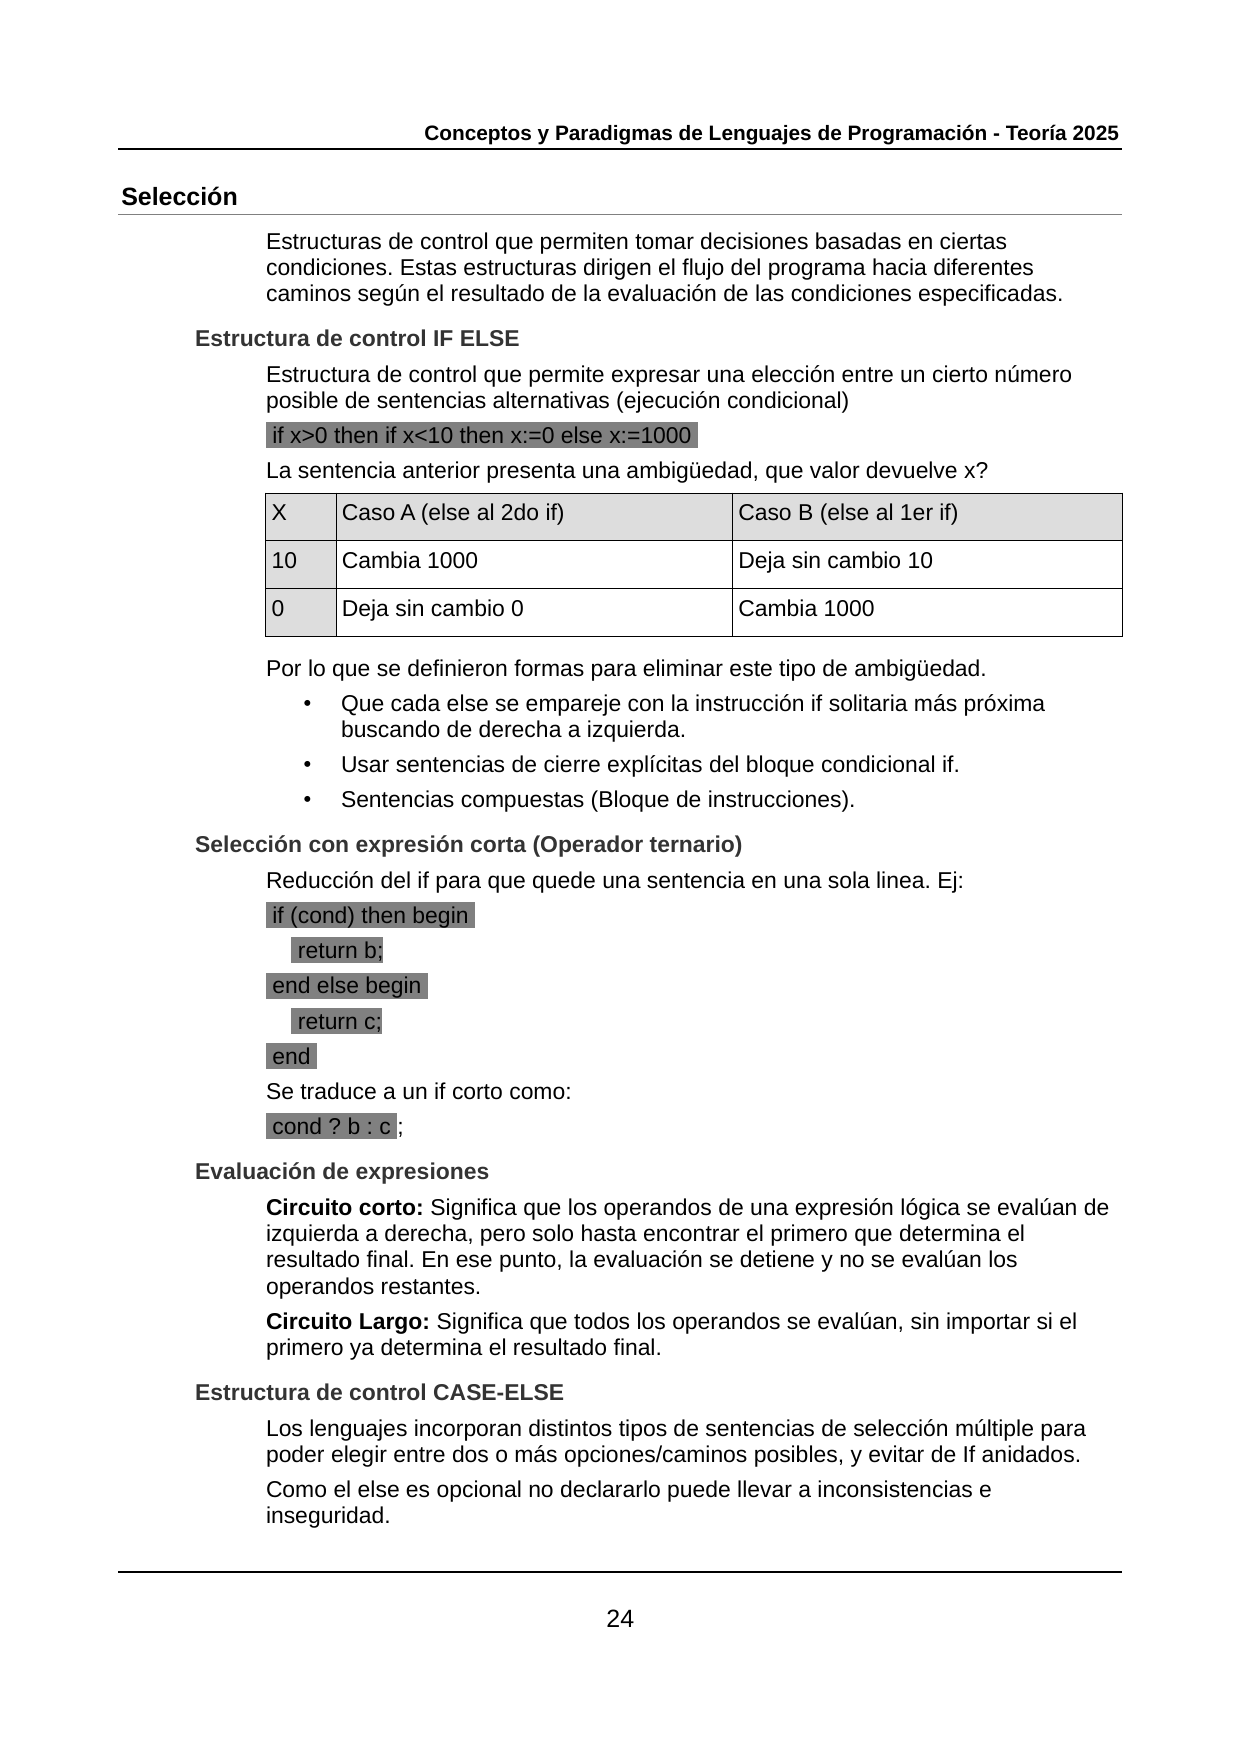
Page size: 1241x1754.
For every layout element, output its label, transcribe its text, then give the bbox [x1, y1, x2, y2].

text Los lenguajes incorporan distintos tipos de sentencias de selección múltiple para poder elegir entre dos o más opciones/caminos posibles, y evitar de If anidados. [266, 1414, 1122, 1467]
text Estructuras de control que permiten tomar decisiones basadas en ciertas condiciones. Estas estructuras dirigen el flujo del programa hacia diferentes caminos según el resultado de la evaluación de las condiciones especificadas. [266, 228, 1122, 307]
table_cell 0 [266, 589, 336, 636]
table_header Caso B (else al 1er if) [733, 494, 1122, 540]
text if (cond) then begin [266, 902, 1122, 928]
text Como el else es opcional no declararlo puede llevar a inconsistencias e inseguridad. [266, 1476, 1122, 1529]
text return c; [266, 1008, 1122, 1034]
list Sentencias compuestas (Bloque de instrucciones). [303, 786, 1122, 813]
text cond ? b : c ; [266, 1113, 1122, 1139]
text La sentencia anterior presenta una ambigüedad, que valor devuelve x? [266, 457, 1122, 484]
subtitle Estructura de control CASE-ELSE [192, 1376, 1122, 1408]
text end [266, 1043, 1122, 1069]
text Por lo que se definieron formas para eliminar este tipo de ambigüedad. [266, 654, 1122, 681]
table_cell 10 [266, 541, 336, 588]
table_header Caso A (else al 2do if) [337, 494, 732, 540]
table_cell Deja sin cambio 0 [337, 589, 732, 636]
text Circuito Largo: Significa que todos los operandos se evalúan, sin importar si el primero ya determina el resultado final. [266, 1308, 1122, 1361]
table_cell Cambia 1000 [337, 541, 732, 588]
text Se traduce a un if corto como: [266, 1078, 1122, 1104]
table_cell Cambia 1000 [733, 589, 1122, 636]
subtitle Selección [118, 179, 1122, 214]
subtitle Selección con expresión corta (Operador ternario) [192, 828, 1122, 860]
table_header X [266, 494, 336, 540]
text Circuito corto: Significa que los operandos de una expresión lógica se evalúan de izquierda a derecha, pero solo hasta encontrar el primero que determina el resultado final. En ese punto, la evaluación se detiene y no se evalúan los operandos restantes. [266, 1193, 1122, 1299]
text return b; [266, 937, 1122, 963]
list Usar sentencias de cierre explícitas del bloque condicional if. [303, 751, 1122, 778]
subtitle Estructura de control IF ELSE [192, 322, 1122, 354]
text if x>0 then if x<10 then x:=0 else x:=1000 [266, 422, 1122, 448]
list Que cada else se empareje con la instrucción if solitaria más próxima buscando de derecha a izquierda. [303, 690, 1122, 742]
subtitle Evaluación de expresiones [192, 1155, 1122, 1187]
table_cell Deja sin cambio 10 [733, 541, 1122, 588]
text Reducción del if para que quede una sentencia en una sola linea. Ej: [266, 867, 1122, 893]
text end else begin [266, 972, 1122, 999]
text Estructura de control que permite expresar una elección entre un cierto número posible de sentencias alternativas (ejecución condicional) [266, 361, 1122, 413]
